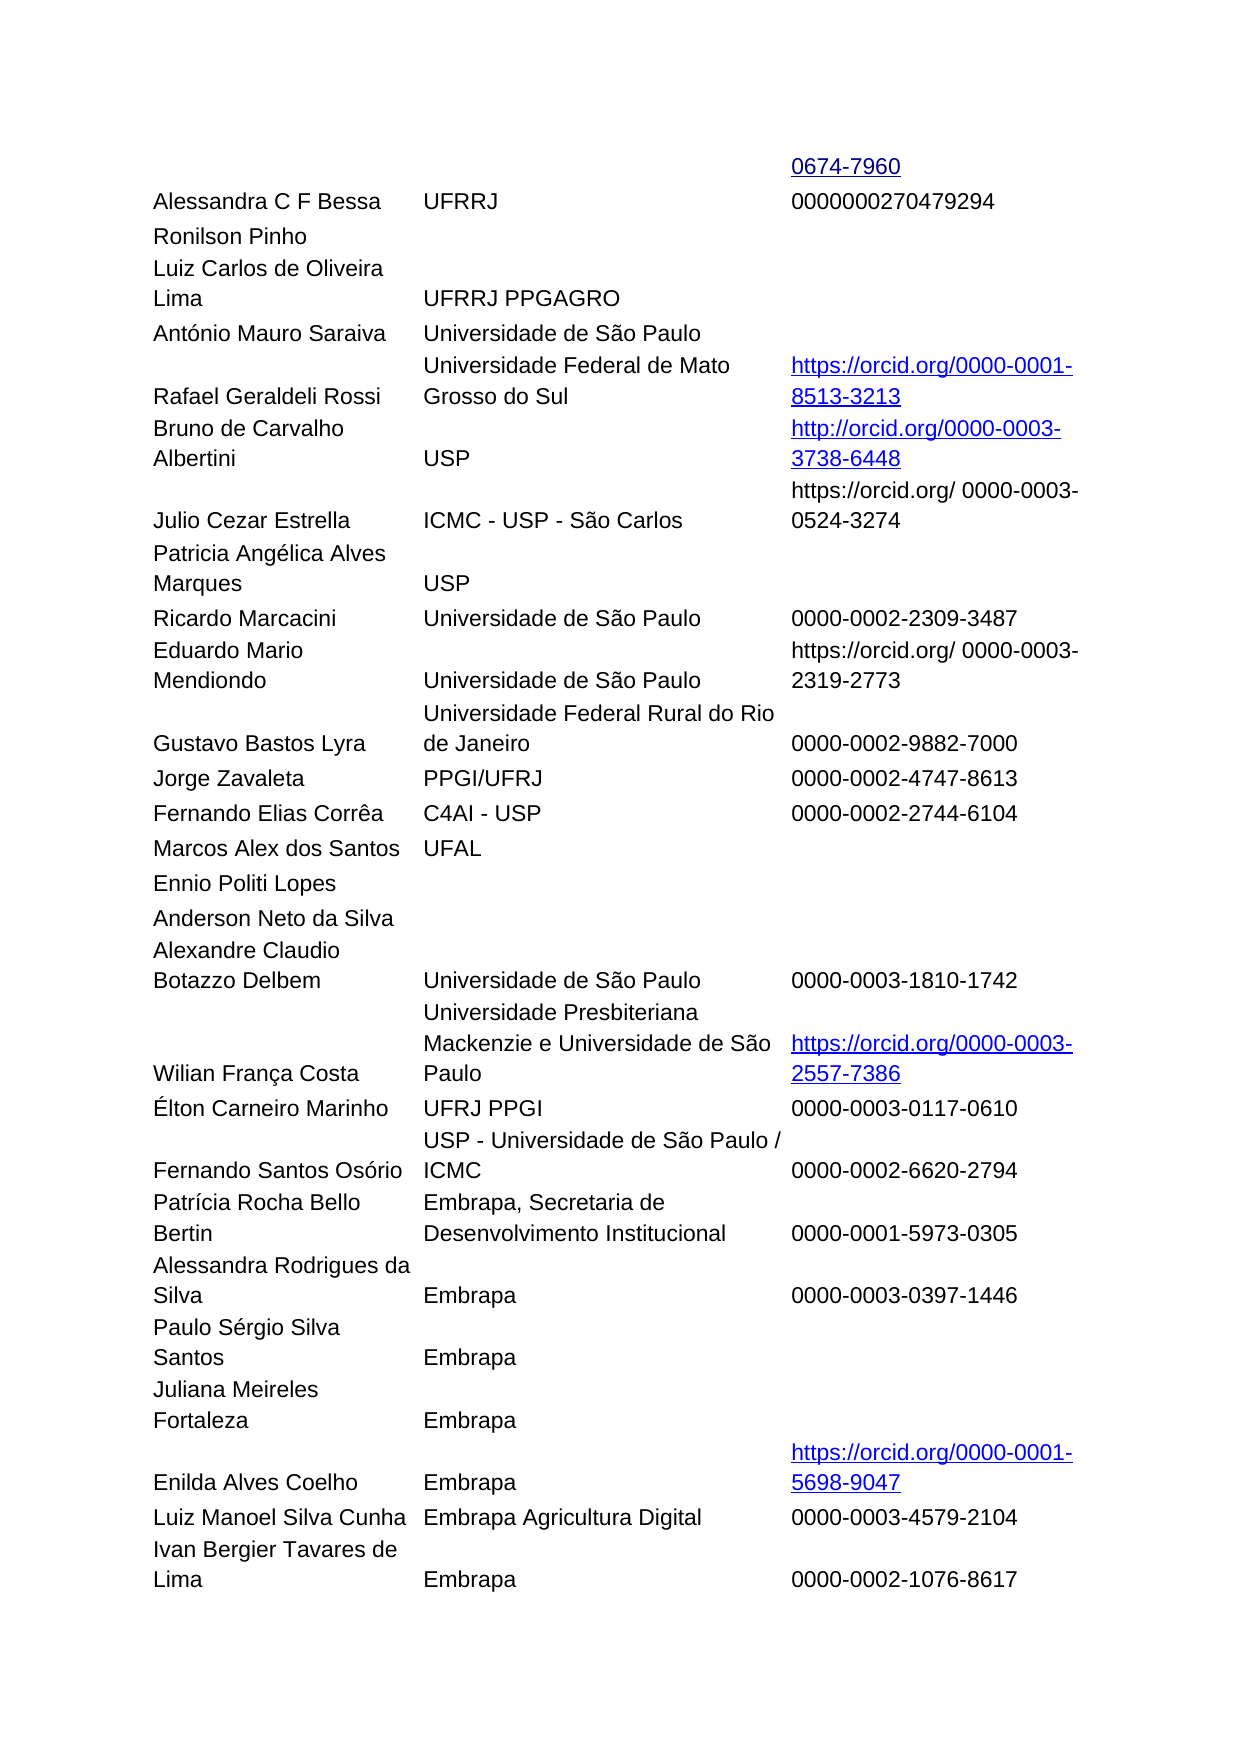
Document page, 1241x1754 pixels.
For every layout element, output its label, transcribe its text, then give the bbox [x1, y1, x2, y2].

table_cell Embrapa [420, 1311, 788, 1373]
table_cell Patricia Angélica Alves Marques [150, 537, 420, 599]
table_cell UFRRJ [420, 182, 788, 217]
table_cell USP [420, 412, 788, 474]
table_cell Universidade Presbiteriana Mackenzie e Universidade de São Paulo [420, 996, 788, 1089]
table_cell 0000-0002-4747-8613 [788, 759, 1090, 794]
table_cell 0000-0002-2744-6104 [788, 794, 1090, 829]
table_cell ICMC - USP - São Carlos [420, 474, 788, 537]
table_cell 0000-0002-2309-3487 [788, 599, 1090, 634]
table_cell 0000-0002-6620-2794 [788, 1124, 1090, 1186]
table_cell Eduardo Mario Mendiondo [150, 634, 420, 697]
table_cell Embrapa [420, 1249, 788, 1311]
table_cell António Mauro Saraiva [150, 315, 420, 349]
table_cell Fernando Santos Osório [150, 1124, 420, 1186]
table_cell 0000000270479294 [788, 182, 1090, 217]
table_cell Wilian França Costa [150, 996, 420, 1089]
table_cell 0000-0002-1076-8617 [788, 1533, 1090, 1596]
table_cell Embrapa [420, 1533, 788, 1596]
table_cell UFRRJ PPGAGRO [420, 252, 788, 314]
table_cell 0000-0003-1810-1742 [788, 934, 1090, 996]
table_cell C4AI - USP [420, 794, 788, 829]
table_cell Ricardo Marcacini [150, 599, 420, 634]
table_cell [788, 1311, 1090, 1373]
table_cell Ronilson Pinho [150, 217, 420, 252]
table_cell [788, 252, 1090, 314]
table_cell [788, 537, 1090, 599]
table_cell Rafael Geraldeli Rossi [150, 350, 420, 412]
table_cell [420, 864, 788, 899]
table_cell 0000-0002-9882-7000 [788, 697, 1090, 759]
table_cell USP [420, 537, 788, 599]
table_cell Bruno de Carvalho Albertini [150, 412, 420, 474]
table_cell https://orcid.org/0000-0001-5698-9047 [788, 1436, 1090, 1498]
table_cell Luiz Carlos de Oliveira Lima [150, 252, 420, 314]
table_cell Embrapa [420, 1374, 788, 1436]
table_cell Universidade Federal Rural do Rio de Janeiro [420, 697, 788, 759]
table_cell http://orcid.org/0000-0003-3738-6448 [788, 412, 1090, 474]
table_cell Marcos Alex dos Santos [150, 829, 420, 864]
table_cell Universidade de São Paulo [420, 315, 788, 349]
table_cell Embrapa, Secretaria de Desenvolvimento Institucional [420, 1186, 788, 1249]
table_cell 0000-0003-0397-1446 [788, 1249, 1090, 1311]
table_cell 0000-0003-0117-0610 [788, 1089, 1090, 1124]
table_cell https://orcid.org/0000-0003-2557-7386 [788, 996, 1090, 1089]
table_cell 0674-7960 [788, 150, 1090, 182]
table_cell Alexandre Claudio Botazzo Delbem [150, 934, 420, 996]
table_cell Juliana Meireles Fortaleza [150, 1374, 420, 1436]
table_cell Embrapa Agricultura Digital [420, 1498, 788, 1533]
table_cell 0000-0001-5973-0305 [788, 1186, 1090, 1249]
table_cell [788, 315, 1090, 349]
table_cell [420, 217, 788, 252]
table_cell Enilda Alves Coelho [150, 1436, 420, 1498]
table_cell Ennio Politi Lopes [150, 864, 420, 899]
table_cell Embrapa [420, 1436, 788, 1498]
table_cell Ivan Bergier Tavares de Lima [150, 1533, 420, 1596]
table_cell [420, 899, 788, 934]
table_cell [788, 217, 1090, 252]
table_cell Paulo Sérgio Silva Santos [150, 1311, 420, 1373]
table_cell 0000-0003-4579-2104 [788, 1498, 1090, 1533]
table_cell [150, 150, 420, 182]
table_cell [788, 1374, 1090, 1436]
table_cell UFRJ PPGI [420, 1089, 788, 1124]
table_cell Luiz Manoel Silva Cunha [150, 1498, 420, 1533]
table_cell https://orcid.org/ 0000-0003-2319-2773 [788, 634, 1090, 697]
table_cell Alessandra C F Bessa [150, 182, 420, 217]
table_cell Patrícia Rocha Bello Bertin [150, 1186, 420, 1249]
table_cell USP - Universidade de São Paulo / ICMC [420, 1124, 788, 1186]
table_cell Élton Carneiro Marinho [150, 1089, 420, 1124]
table_cell Julio Cezar Estrella [150, 474, 420, 537]
table_cell Universidade de São Paulo [420, 934, 788, 996]
table_cell [420, 150, 788, 182]
table_cell PPGI/UFRJ [420, 759, 788, 794]
table_cell https://orcid.org/0000-0001-8513-3213 [788, 350, 1090, 412]
table_cell https://orcid.org/ 0000-0003-0524-3274 [788, 474, 1090, 537]
table_cell Universidade de São Paulo [420, 634, 788, 697]
table_cell UFAL [420, 829, 788, 864]
table_cell [788, 864, 1090, 899]
table_cell Jorge Zavaleta [150, 759, 420, 794]
table_cell [788, 899, 1090, 934]
table_cell Universidade Federal de Mato Grosso do Sul [420, 350, 788, 412]
table_cell Universidade de São Paulo [420, 599, 788, 634]
table_cell Fernando Elias Corrêa [150, 794, 420, 829]
table_cell Anderson Neto da Silva [150, 899, 420, 934]
table_cell [788, 829, 1090, 864]
table_cell Alessandra Rodrigues da Silva [150, 1249, 420, 1311]
table_cell Gustavo Bastos Lyra [150, 697, 420, 759]
